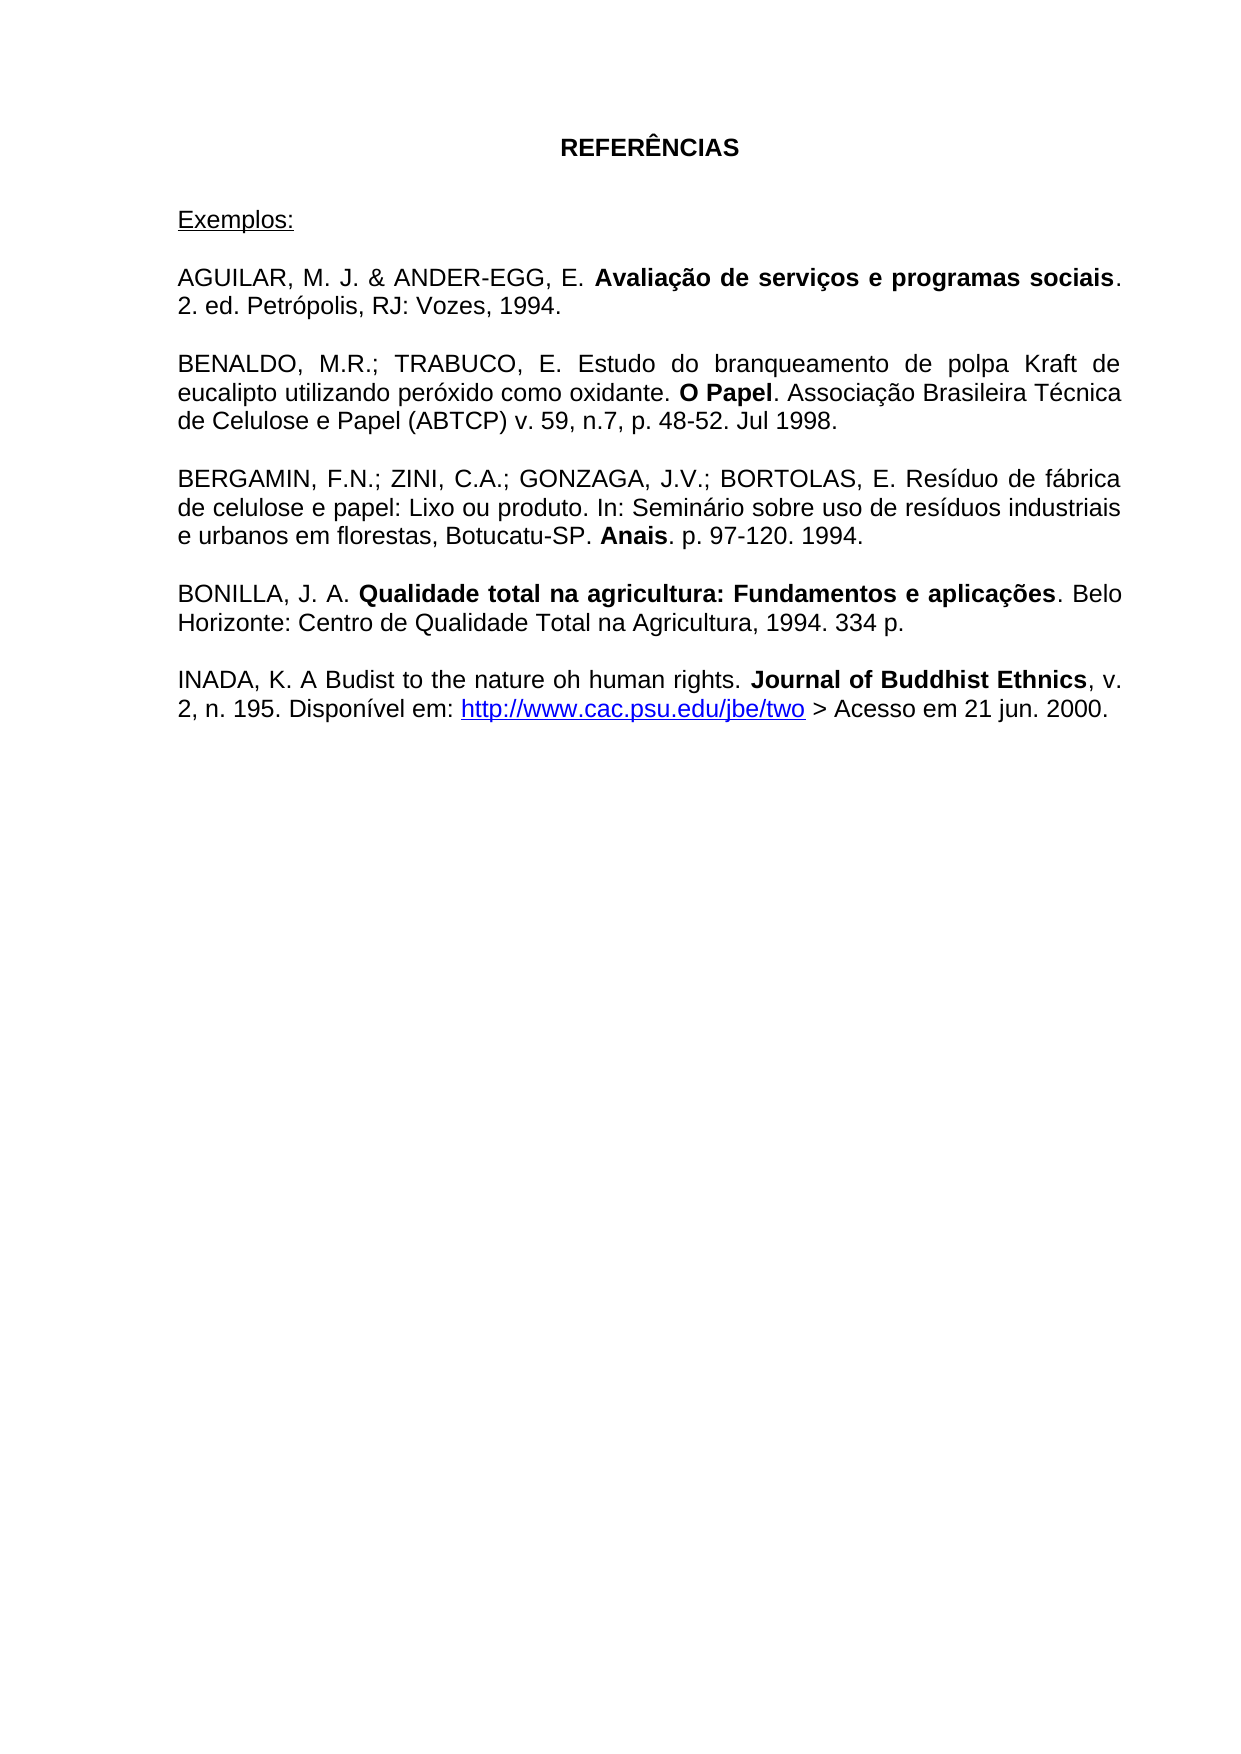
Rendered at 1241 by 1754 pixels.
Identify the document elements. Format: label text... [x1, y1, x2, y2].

subtitle REFERÊNCIAS [177, 133, 1122, 162]
text Exemplos: [177, 205, 1122, 234]
text BONILLA, J. A. Qualidade total na agricultura: Fundamentos e aplicações. Belo Horizonte: Centro de Qualidade Total na Agricultura, 1994. 334 p. [177, 579, 1122, 636]
text INADA, K. A Budist to the nature oh human rights. Journal of Buddhist Ethnics, v. 2, n. 195. Disponível em: http://www.cac.psu.edu/jbe/two > Acesso em 21 jun. 2000. [177, 665, 1122, 723]
text AGUILAR, M. J. & ANDER-EGG, E. Avaliação de serviços e programas sociais. 2. ed. Petrópolis, RJ: Vozes, 1994. [177, 263, 1122, 320]
text BERGAMIN, F.N.; ZINI, C.A.; GONZAGA, J.V.; BORTOLAS, E. Resíduo de fábrica de celulose e papel: Lixo ou produto. In: Seminário sobre uso de resíduos industriais e urbanos em florestas, Botucatu-SP. Anais. p. 97-120. 1994. [177, 464, 1122, 550]
text BENALDO, M.R.; TRABUCO, E. Estudo do branqueamento de polpa Kraft de eucalipto utilizando peróxido como oxidante. O Papel. Associação Brasileira Técnica de Celulose e Papel (ABTCP) v. 59, n.7, p. 48-52. Jul 1998. [177, 349, 1122, 435]
